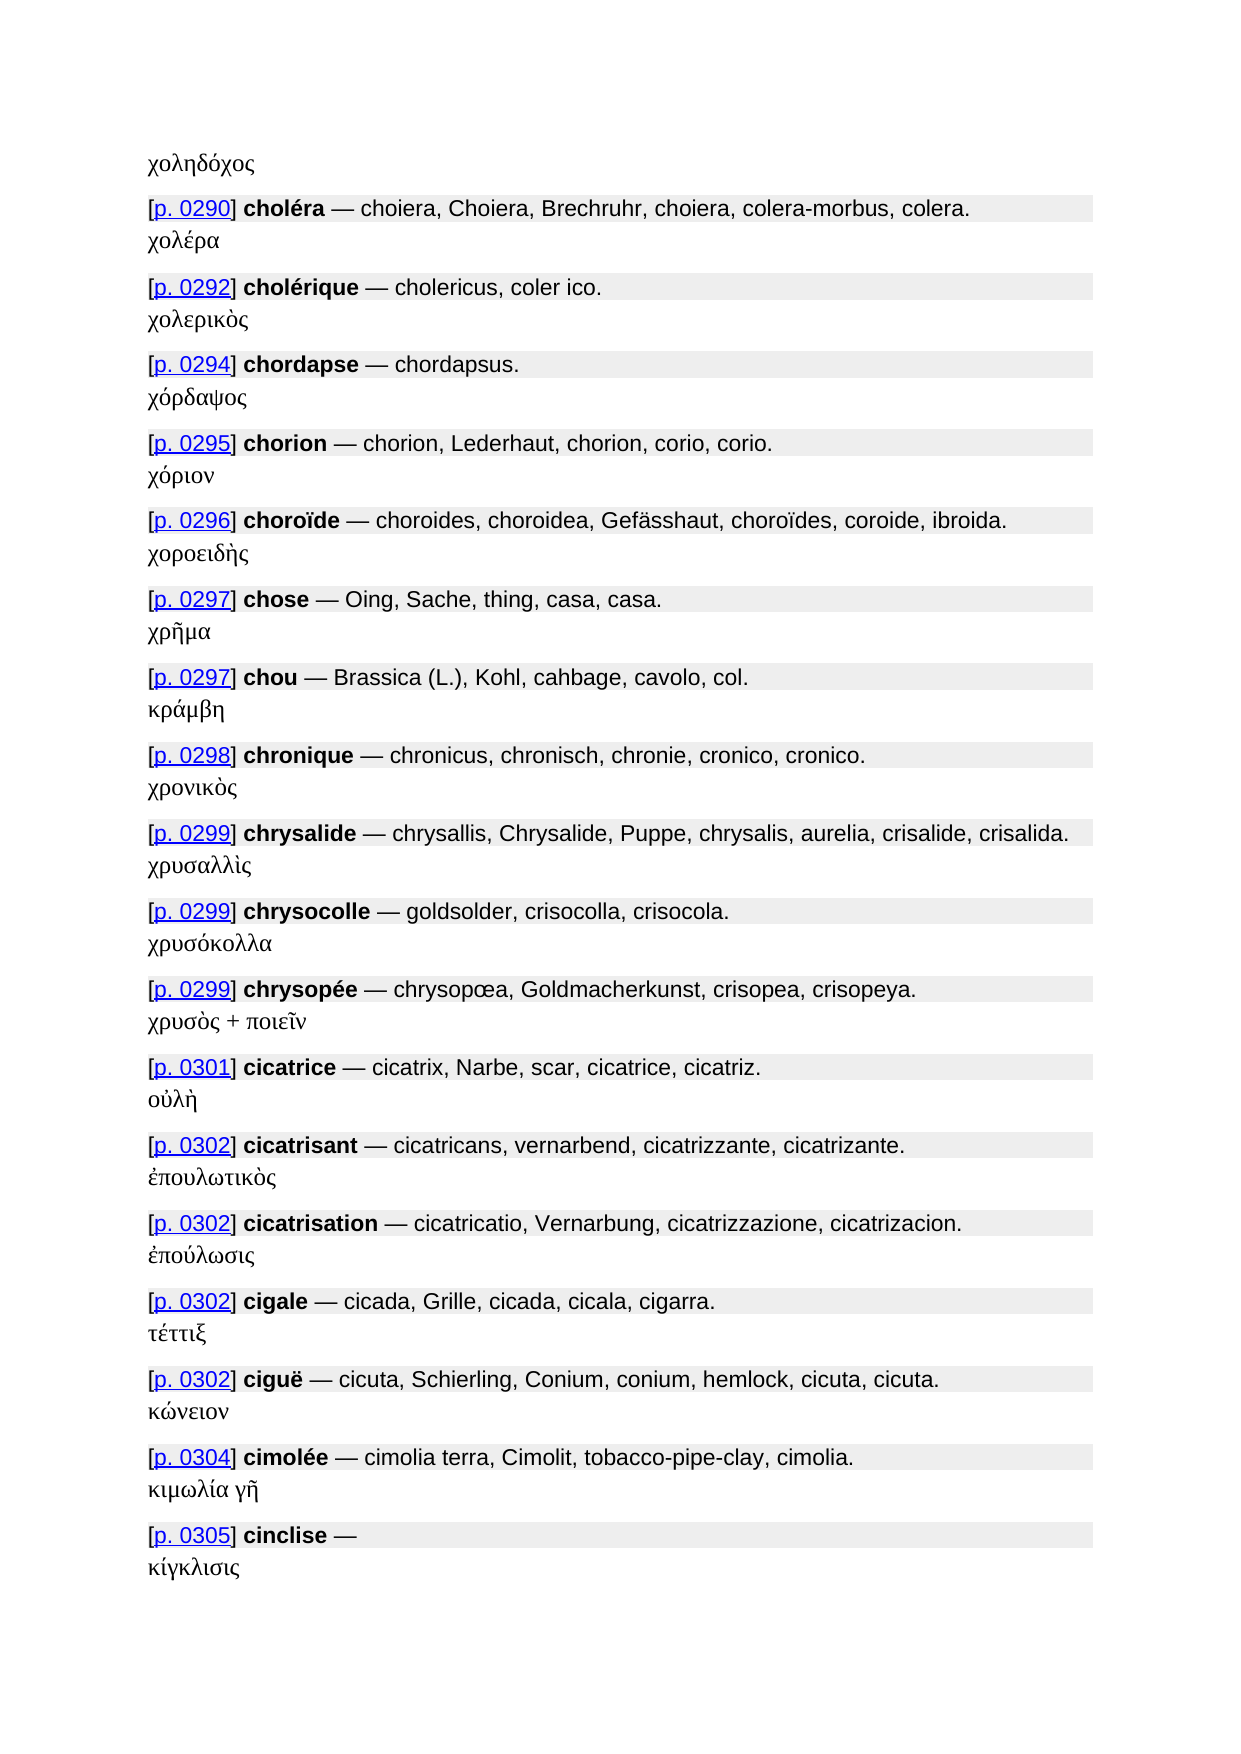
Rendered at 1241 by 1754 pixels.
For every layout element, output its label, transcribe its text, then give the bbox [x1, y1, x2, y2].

text [p. 0298] chronique — chronicus, chronisch, chronie, cronico, cronico. [148, 742, 1093, 768]
text [p. 0297] chou — Brassica (L.), Kohl, cahbage, cavolo, col. [148, 663, 1093, 690]
text χολέρα [148, 226, 1093, 254]
text ἐπουλωτικὸς [148, 1162, 1093, 1191]
text [p. 0295] chorion — chorion, Lederhaut, chorion, corio, corio. [148, 429, 1093, 456]
text κώνειον [148, 1396, 1093, 1425]
text [p. 0301] cicatrice — cicatrix, Narbe, scar, cicatrice, cicatriz. [148, 1054, 1093, 1080]
text χοροειδὴς [148, 538, 1093, 566]
text χρυσαλλὶς [148, 850, 1093, 878]
text χολερικὸς [148, 304, 1093, 332]
text [p. 0299] chrysocolle — goldsolder, crisocolla, crisocola. [148, 898, 1093, 924]
text [p. 0292] cholérique — cholericus, coler ico. [148, 273, 1093, 300]
text [p. 0299] chrysalide — chrysallis, Chrysalide, Puppe, chrysalis, aurelia, crisalide, crisalida. [148, 819, 1093, 846]
text [p. 0294] chordapse — chordapsus. [148, 351, 1093, 378]
text [p. 0299] chrysopée — chrysopœa, Goldmacherkunst, crisopea, crisopeya. [148, 976, 1093, 1002]
text [p. 0297] chose — Oing, Sache, thing, casa, casa. [148, 586, 1093, 612]
text χρυσόκολλα [148, 928, 1093, 957]
text [p. 0305] cinclise — [148, 1522, 1093, 1548]
text χρῆμα [148, 616, 1093, 644]
text χόρδαψος [148, 382, 1093, 410]
text [p. 0302] cicatrisant — cicatricans, vernarbend, cicatrizzante, cicatrizante. [148, 1132, 1093, 1158]
text [p. 0302] cicatrisation — cicatricatio, Vernarbung, cicatrizzazione, cicatrizacion. [148, 1210, 1093, 1236]
text κιμωλία γῆ [148, 1474, 1093, 1503]
text [p. 0296] choroïde — choroides, choroidea, Gefässhaut, choroïdes, coroide, ibroida. [148, 507, 1093, 534]
text [p. 0302] cigale — cicada, Grille, cicada, cicala, cigarra. [148, 1288, 1093, 1314]
text χοληδόχος [148, 148, 1093, 176]
text χρονικὸς [148, 772, 1093, 801]
text [p. 0302] ciguë — cicuta, Schierling, Conium, conium, hemlock, cicuta, cicuta. [148, 1366, 1093, 1392]
text [p. 0290] choléra — choiera, Choiera, Brechruhr, choiera, colera-morbus, colera. [148, 195, 1093, 222]
text [p. 0304] cimolée — cimolia terra, Cimolit, tobacco-pipe-clay, cimolia. [148, 1444, 1093, 1470]
text τέττιξ [148, 1318, 1093, 1347]
text κίγκλισις [148, 1552, 1093, 1581]
text ἐπούλωσις [148, 1240, 1093, 1269]
text χόριον [148, 460, 1093, 488]
text χρυσὸς + ποιεῖν [148, 1006, 1093, 1034]
text οὐλὴ [148, 1084, 1093, 1113]
text κράμβη [148, 694, 1093, 722]
